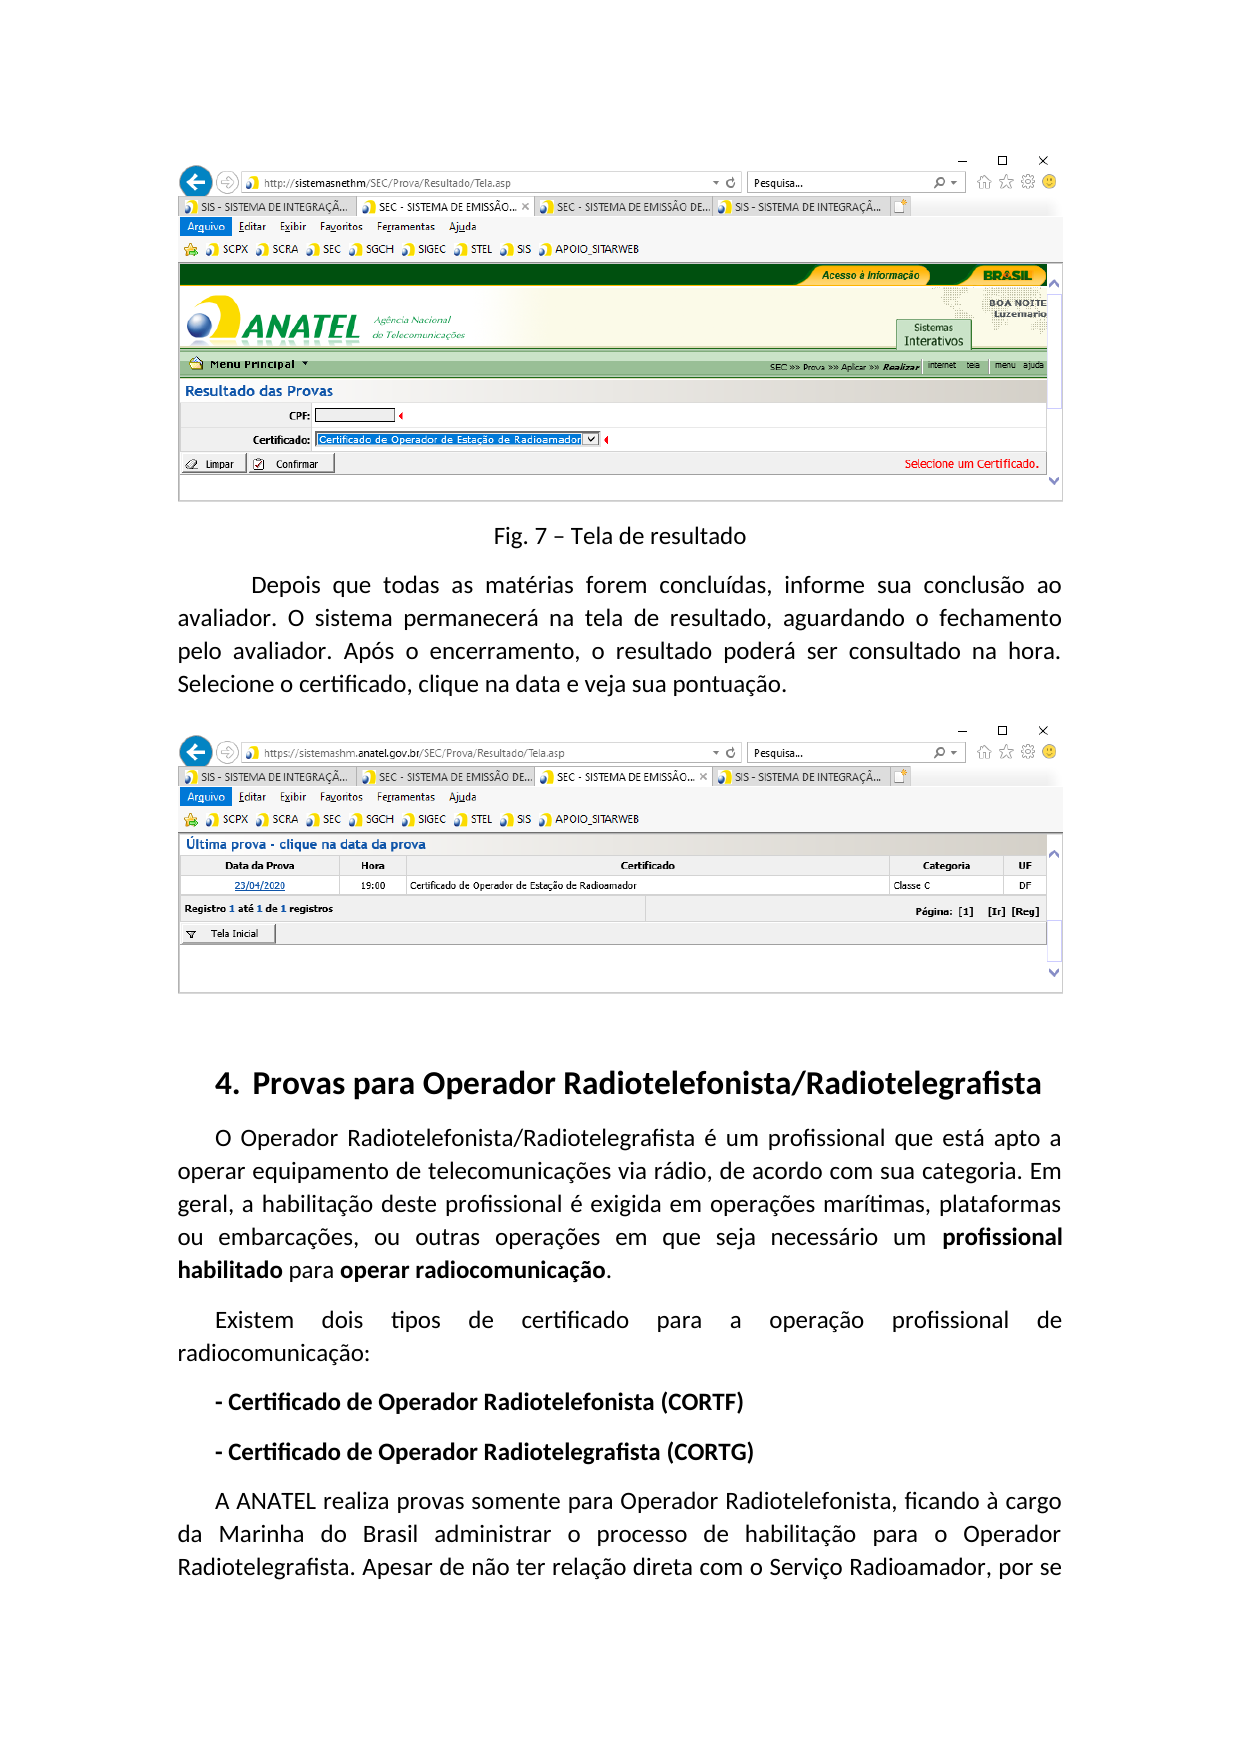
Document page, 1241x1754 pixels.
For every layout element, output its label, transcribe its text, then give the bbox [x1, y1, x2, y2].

text A ANATEL realiza provas somente para Operador Radiotelefonista, ficando à cargo da Marinha do Brasil administrar o processo de habilitação para o Operador Radiotelegrafista. Apesar de não ter relação direta com o Serviço Radioamador, por se [177, 1485, 1063, 1582]
picture [177, 718, 1063, 994]
text Existem dois tipos de certificado para a operação profissional de radiocomunicação: [177, 1304, 1063, 1367]
text O Operador Radiotelefonista/Radiotelegrafista é um profissional que está apto a operar equipamento de telecomunicações via rádio, de acordo com sua categoria. Em geral, a habilitação deste profissional é exigida em operações marítimas, plataformas ou embarcações, ou outras operações em que seja necessário um profissional habilitado para operar radiocomunicação. [177, 1122, 1063, 1285]
text - Certificado de Operador Radiotelegrafista (CORTG) [177, 1436, 1063, 1466]
list Provas para Operador Radiotelefonista/Radiotelegrafista [215, 1062, 1063, 1103]
picture [177, 147, 1063, 502]
text Fig. 7 – Tela de resultado [177, 520, 1063, 551]
text Depois que todas as matérias forem concluídas, informe sua conclusão ao avaliador. O sistema permanecerá na tela de resultado, aguardando o fechamento pelo avaliador. Após o encerramento, o resultado poderá ser consultado na hora. Selecione o certificado, clique na data e veja sua pontuação. [177, 570, 1063, 699]
text - Certificado de Operador Radiotelefonista (CORTF) [177, 1386, 1063, 1417]
